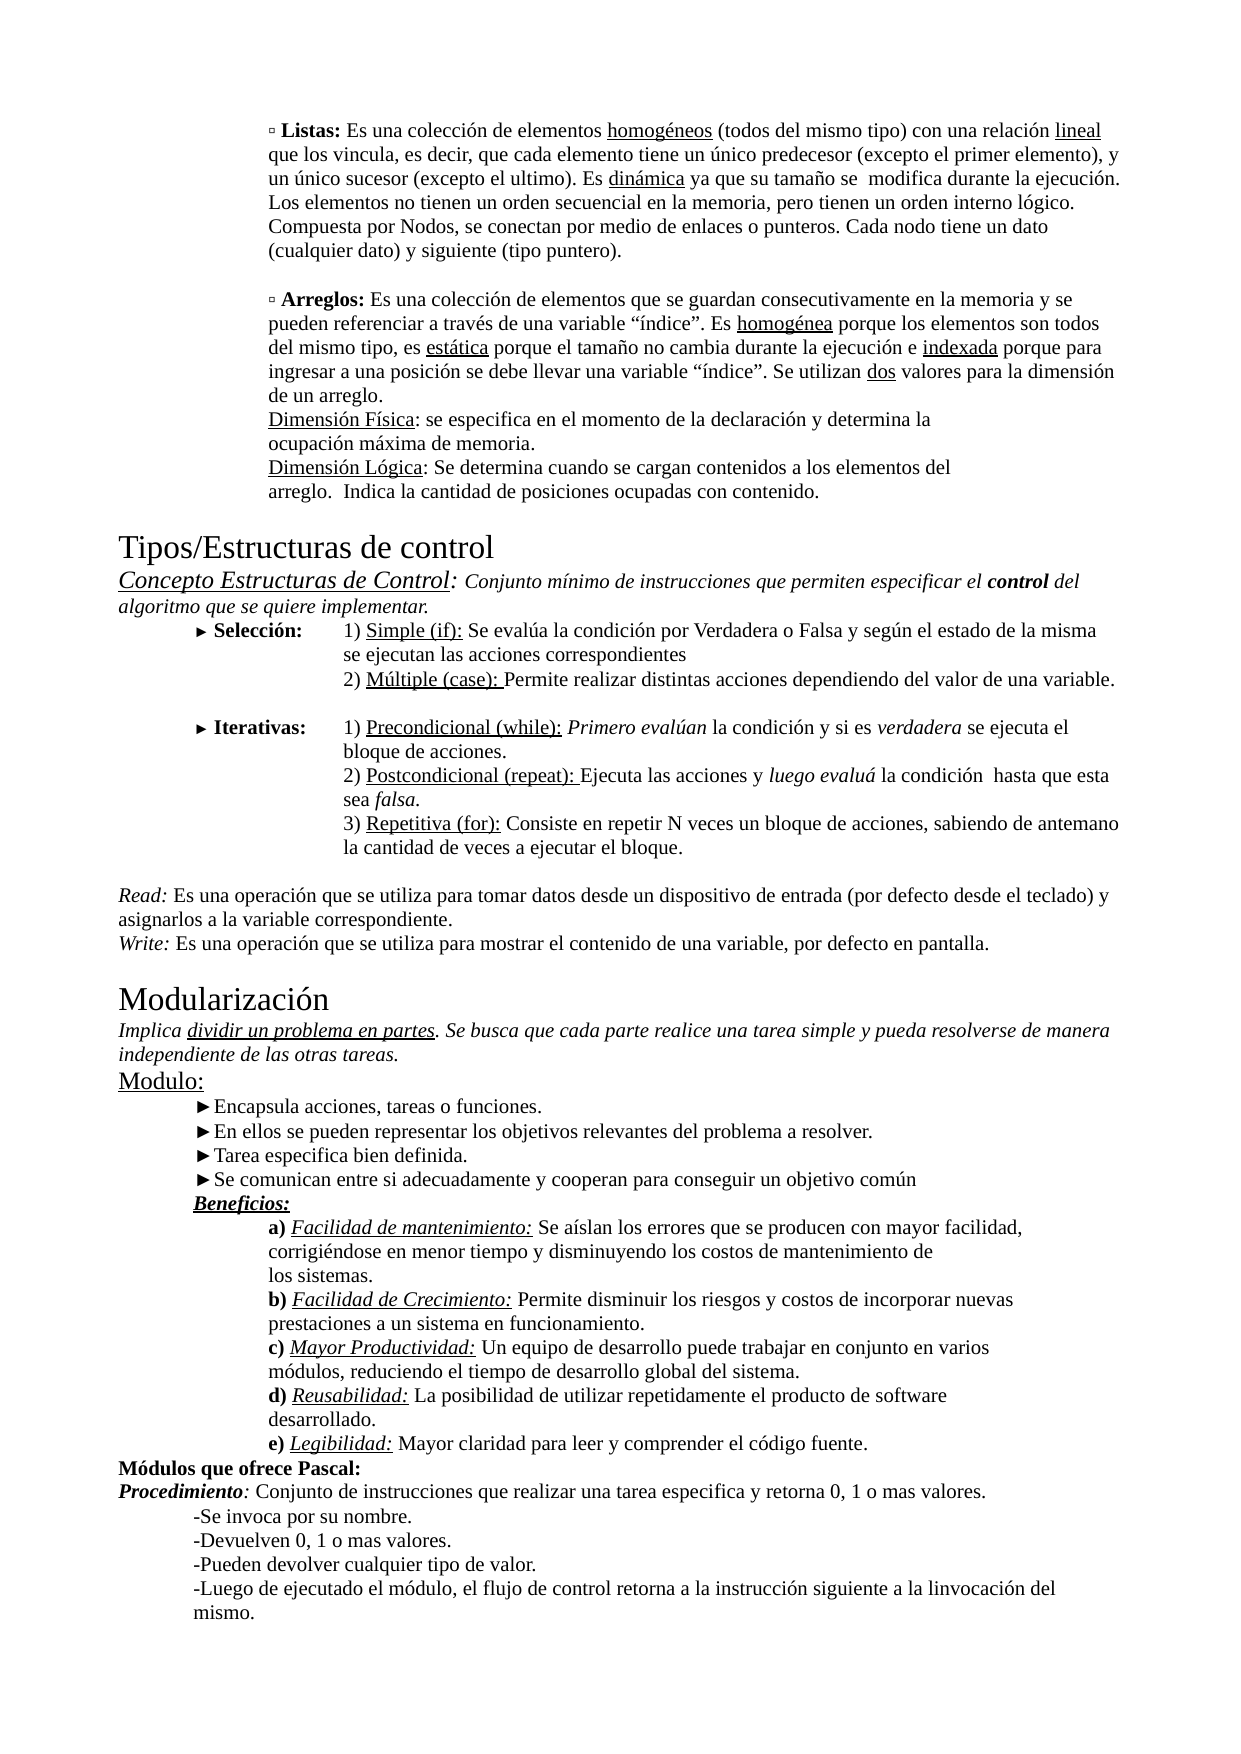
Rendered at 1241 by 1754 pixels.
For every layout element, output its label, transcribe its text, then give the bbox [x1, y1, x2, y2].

text Procedimiento: Conjunto de instrucciones que realizar una tarea especifica y retorna 0, 1 o mas valores. [118, 1479, 1122, 1503]
text a) Facilidad de mantenimiento: Se aíslan los errores que se producen con mayor facilidad, corrigiéndose en menor tiempo y disminuyendo los costos de mantenimiento de [118, 1215, 1122, 1263]
text b) Facilidad de Crecimiento: Permite disminuir los riesgos y costos de incorporar nuevas prestaciones a un sistema en funcionamiento. [118, 1287, 1122, 1335]
text 2) Múltiple (case): Permite realizar distintas acciones dependiendo del valor de una variable. [118, 666, 1122, 691]
text -Se invoca por su nombre. [118, 1503, 1122, 1528]
text Write: Es una operación que se utiliza para mostrar el contenido de una variable, por defecto en pantalla. [118, 931, 1122, 955]
text e) Legibilidad: Mayor claridad para leer y comprender el código fuente. [118, 1431, 1122, 1455]
text ►Encapsula acciones, tareas o funciones. [118, 1094, 1122, 1118]
text Modulo: [118, 1066, 1122, 1094]
text -Devuelven 0, 1 o mas valores. [118, 1528, 1122, 1552]
text Implica dividir un problema en partes. Se busca que cada parte realice una tarea simple y pueda resolverse de manera independiente de las otras tareas. [118, 1018, 1122, 1066]
text -Luego de ejecutado el módulo, el flujo de control retorna a la instrucción siguiente a la linvocación del mismo. [118, 1576, 1122, 1624]
text ►En ellos se pueden representar los objetivos relevantes del problema a resolver. [118, 1118, 1122, 1143]
text Concepto Estructuras de Control: Conjunto mínimo de instrucciones que permiten especificar el control del algoritmo que se quiere implementar. [118, 566, 1122, 618]
text Tipos/Estructuras de control [118, 527, 1122, 566]
text 2) Postcondicional (repeat): Ejecuta las acciones y luego evaluá la condición hasta que esta sea falsa. [118, 763, 1122, 811]
text Modularización [118, 979, 1122, 1018]
text Beneficios: [118, 1191, 1122, 1215]
text d) Reusabilidad: La posibilidad de utilizar repetidamente el producto de software desarrollado. [118, 1383, 1122, 1431]
text Dimensión Lógica: Se determina cuando se cargan contenidos a los elementos del arreglo. Indica la cantidad de posiciones ocupadas con contenido. [118, 455, 1122, 503]
text Read: Es una operación que se utiliza para tomar datos desde un dispositivo de entrada (por defecto desde el teclado) y asignarlos a la variable correspondiente. [118, 883, 1122, 931]
text ►Se comunican entre si adecuadamente y cooperan para conseguir un objetivo común [118, 1167, 1122, 1191]
text Dimensión Física: se especifica en el momento de la declaración y determina la ocupación máxima de memoria. [118, 407, 1122, 455]
text 3) Repetitiva (for): Consiste en repetir N veces un bloque de acciones, sabiendo de antemano la cantidad de veces a ejecutar el bloque. [118, 811, 1122, 859]
text ► Selección: 1) Simple (if): Se evalúa la condición por Verdadera o Falsa y según el estado de la misma [118, 618, 1122, 642]
text c) Mayor Productividad: Un equipo de desarrollo puede trabajar en conjunto en varios módulos, reduciendo el tiempo de desarrollo global del sistema. [118, 1335, 1122, 1383]
text Módulos que ofrece Pascal: [118, 1455, 1122, 1479]
text ▫ Listas: Es una colección de elementos homogéneos (todos del mismo tipo) con una relación lineal que los vincula, es decir, que cada elemento tiene un único predecesor (excepto el primer elemento), y un único sucesor (excepto el ultimo). Es dinámica ya que su tamaño se modifica durante la ejecución. Los elementos no tienen un orden secuencial en la memoria, pero tienen un orden interno lógico. Compuesta por Nodos, se conectan por medio de enlaces o punteros. Cada nodo tiene un dato (cualquier dato) y siguiente (tipo puntero). [118, 118, 1122, 262]
text los sistemas. [118, 1263, 1122, 1287]
text ►Tarea especifica bien definida. [118, 1143, 1122, 1167]
text ▫ Arreglos: Es una colección de elementos que se guardan consecutivamente en la memoria y se pueden referenciar a través de una variable “índice”. Es homogénea porque los elementos son todos del mismo tipo, es estática porque el tamaño no cambia durante la ejecución e indexada porque para ingresar a una posición se debe llevar una variable “índice”. Se utilizan dos valores para la dimensión de un arreglo. [118, 287, 1122, 407]
text ► Iterativas: 1) Precondicional (while): Primero evalúan la condición y si es verdadera se ejecuta el bloque de acciones. [118, 714, 1122, 763]
text -Pueden devolver cualquier tipo de valor. [118, 1552, 1122, 1576]
text se ejecutan las acciones correspondientes [118, 642, 1122, 666]
